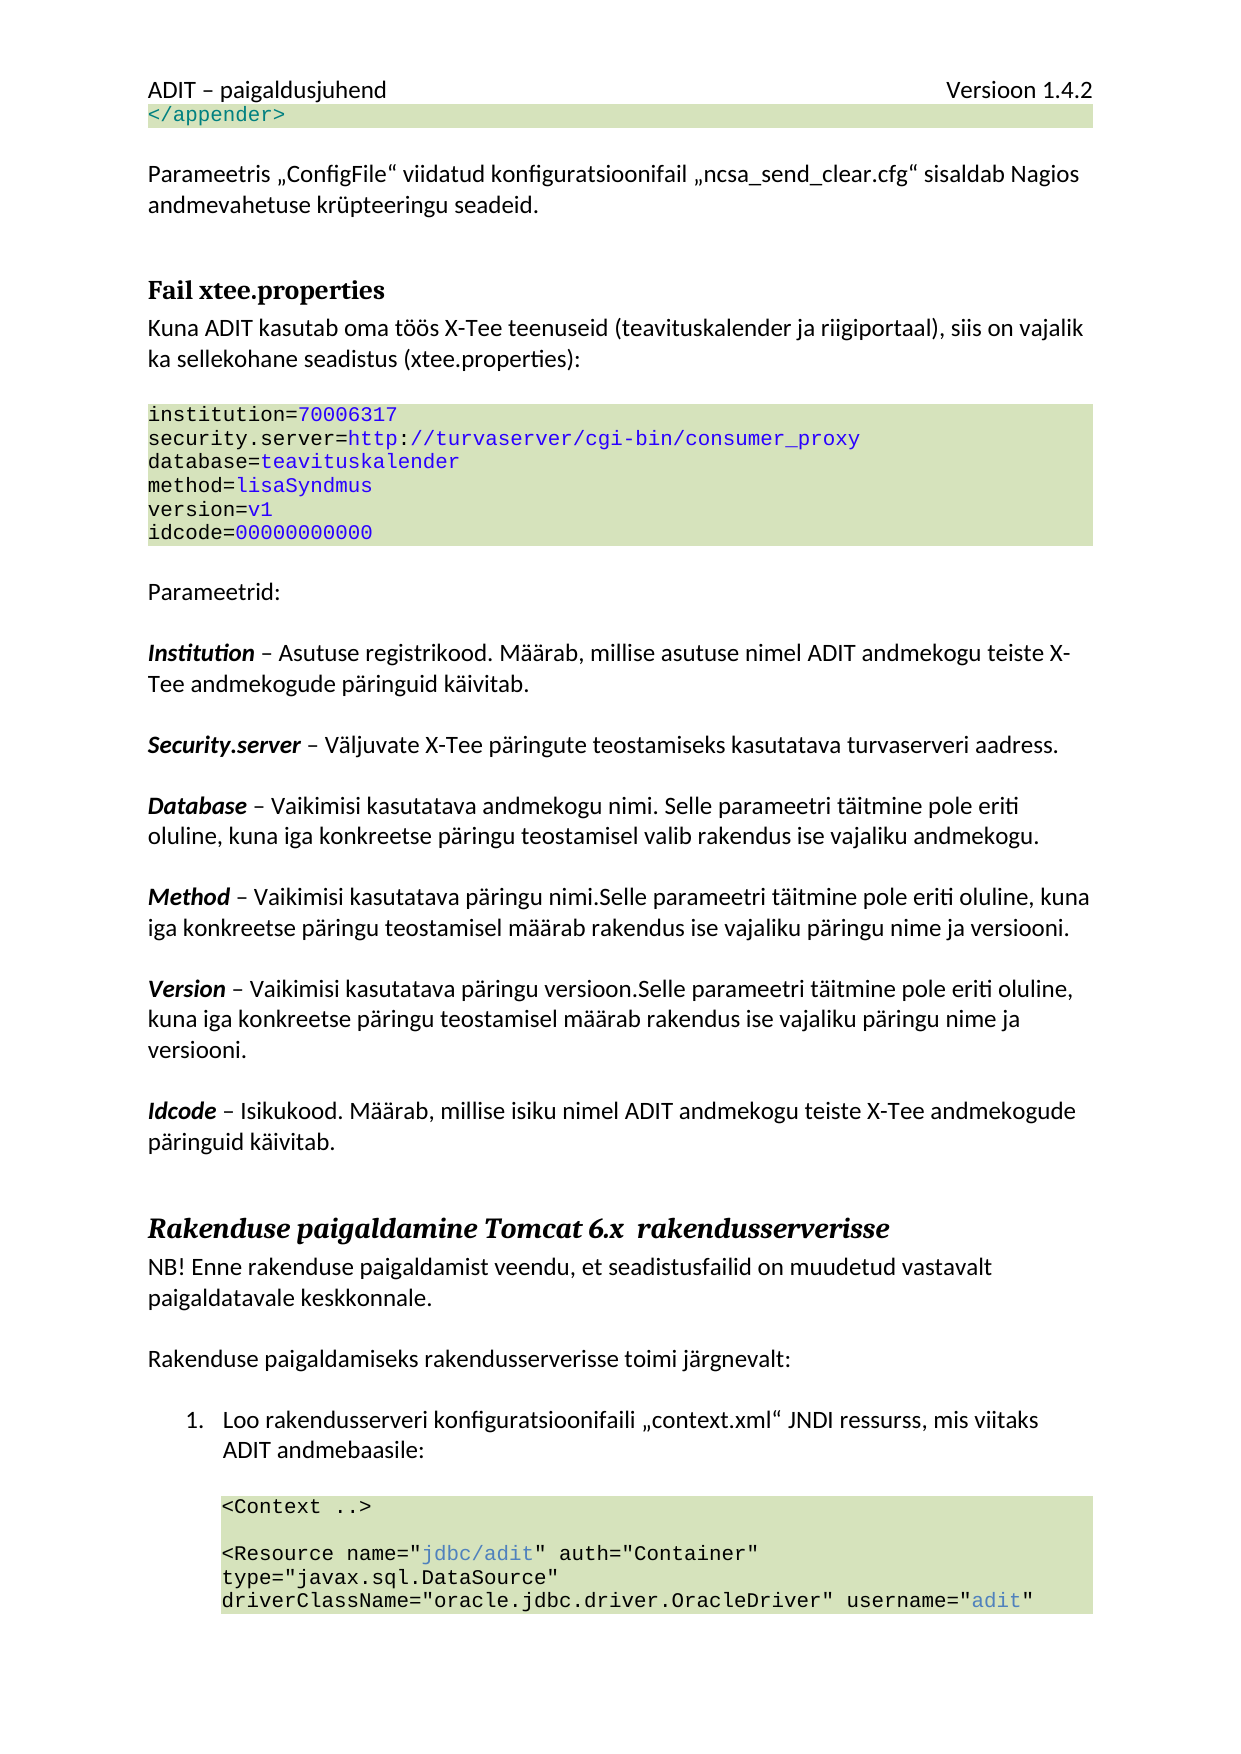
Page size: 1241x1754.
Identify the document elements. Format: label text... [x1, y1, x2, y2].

text Parameetrid: [148, 576, 1093, 607]
text Rakenduse paigaldamiseks rakendusserverisse toimi järgnevalt: [148, 1343, 1093, 1374]
text method=lisaSyndmus [148, 475, 1093, 498]
text Method – Vaikimisi kasutatava päringu nimi.Selle parameetri täitmine pole eriti oluline, kuna iga konkreetse päringu teostamisel määrab rakendus ise vajaliku päringu nime ja versiooni. [148, 882, 1093, 943]
text idcode=00000000000 [148, 522, 1093, 546]
subtitle Fail xtee.properties [148, 275, 1093, 306]
text <Context ..> [221, 1496, 1093, 1519]
text Version – Vaikimisi kasutatava päringu versioon.Selle parameetri täitmine pole eriti oluline, kuna iga konkreetse päringu teostamisel määrab rakendus ise vajaliku päringu nime ja versiooni. [148, 973, 1093, 1065]
text Security.server – Väljuvate X-Tee päringute teostamiseks kasutatava turvaserveri aadress. [148, 729, 1093, 759]
text security.server=http://turvaserver/cgi-bin/consumer_proxy [148, 428, 1093, 451]
text </appender> [148, 104, 1093, 128]
text <Resource name="jdbc/adit" auth="Container" type="javax.sql.DataSource" driverClassName="oracle.jdbc.driver.OracleDriver" username="adit" [221, 1543, 1093, 1614]
text Database – Vaikimisi kasutatava andmekogu nimi. Selle parameetri täitmine pole eriti oluline, kuna iga konkreetse päringu teostamisel valib rakendus ise vajaliku andmekogu. [148, 790, 1093, 851]
subtitle Rakenduse paigaldamine Tomcat 6.x rakendusserverisse [148, 1212, 1093, 1245]
text database=teavituskalender [148, 451, 1093, 475]
text Kuna ADIT kasutab oma töös X-Tee teenuseid (teavituskalender ja riigiportaal), siis on vajalik ka sellekohane seadistus (xtee.properties): [148, 312, 1093, 373]
list Loo rakendusserveri konfiguratsioonifaili „context.xml“ JNDI ressurss, mis viitaks ADIT andmebaasile: [185, 1404, 1093, 1465]
text institution=70006317 [148, 404, 1093, 428]
text Institution – Asutuse registrikood. Määrab, millise asutuse nimel ADIT andmekogu teiste X-Tee andmekogude päringuid käivitab. [148, 637, 1093, 698]
text NB! Enne rakenduse paigaldamist veendu, et seadistusfailid on muudetud vastavalt paigaldatavale keskkonnale. [148, 1252, 1093, 1313]
text Parameetris „ConfigFile“ viidatud konfiguratsioonifail „ncsa_send_clear.cfg“ sisaldab Nagios andmevahetuse krüpteeringu seadeid. [148, 158, 1093, 219]
text Idcode – Isikukood. Määrab, millise isiku nimel ADIT andmekogu teiste X-Tee andmekogude päringuid käivitab. [148, 1095, 1093, 1156]
text version=v1 [148, 498, 1093, 522]
